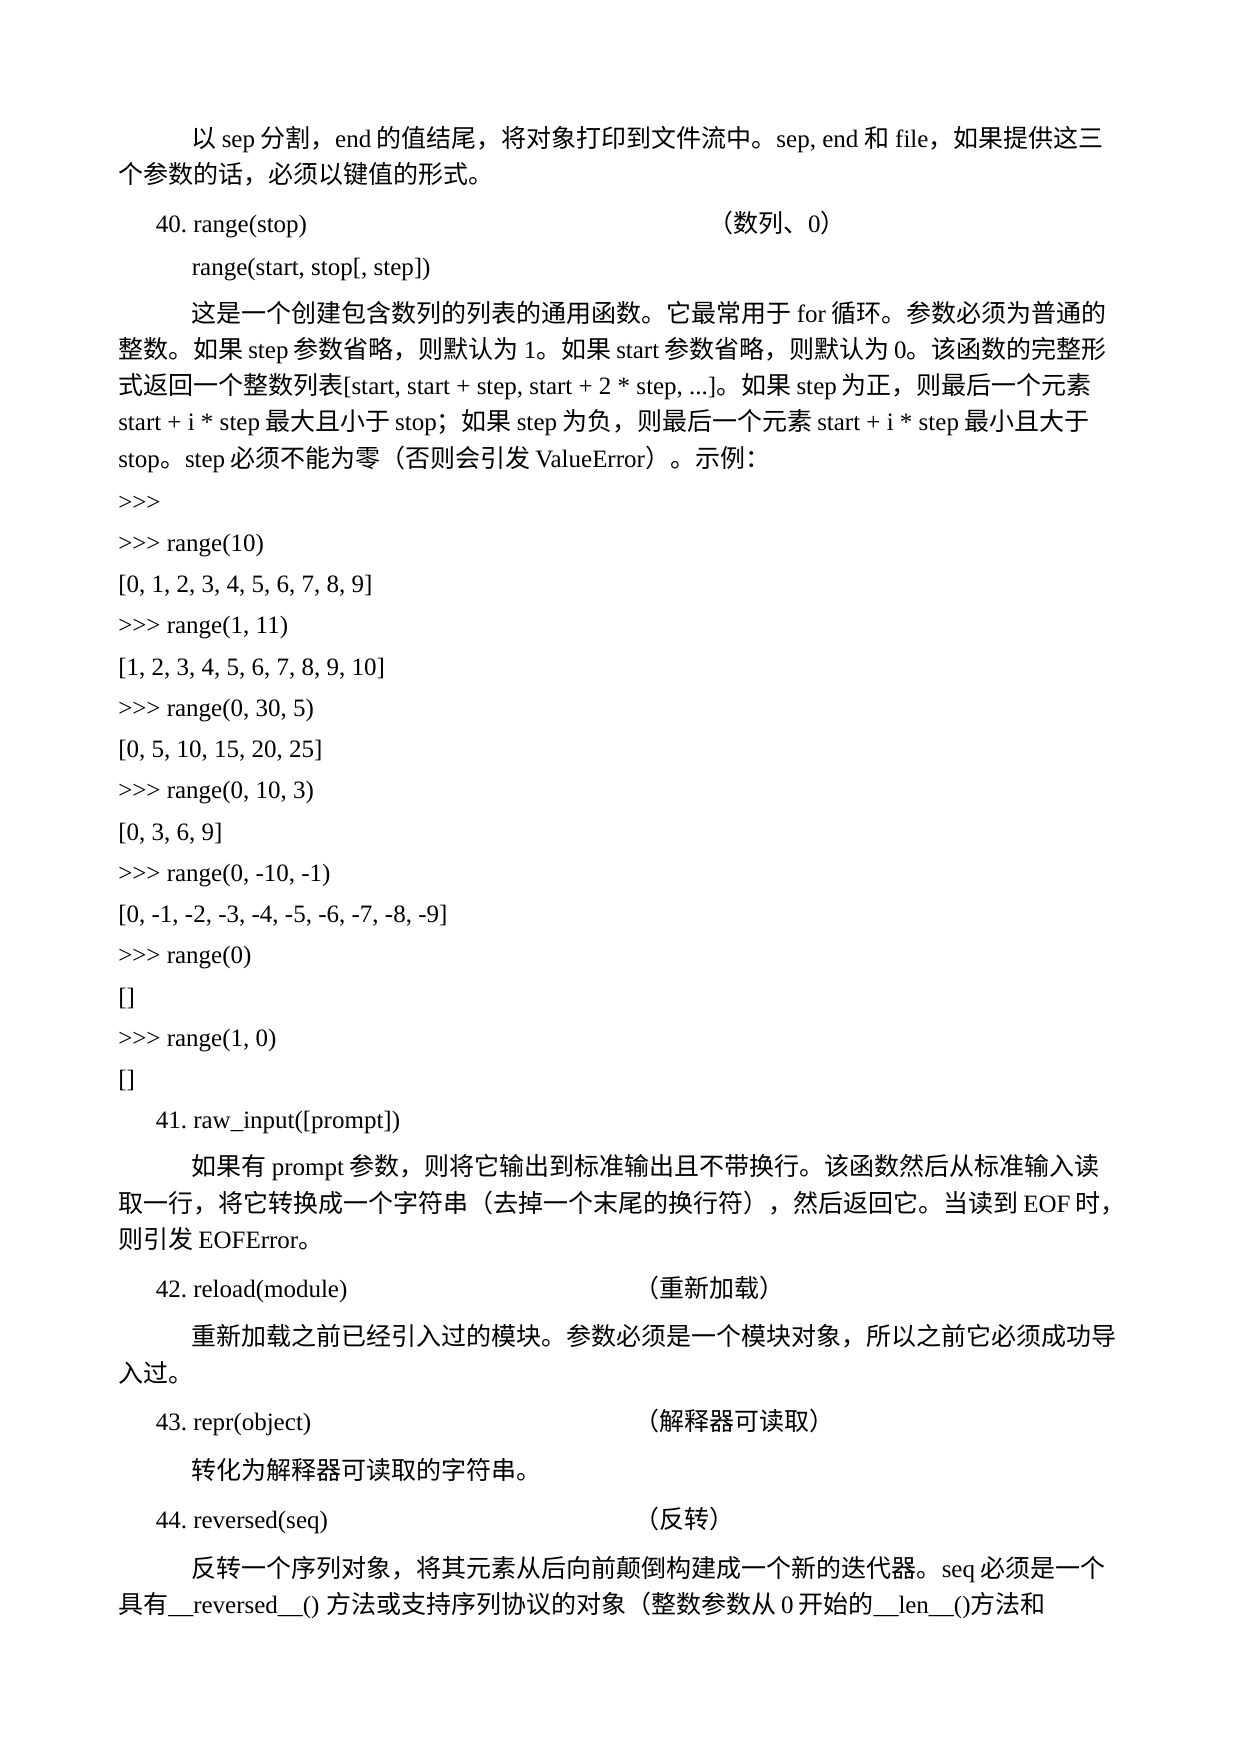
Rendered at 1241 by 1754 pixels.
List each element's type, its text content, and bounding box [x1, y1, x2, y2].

text 转化为解释器可读取的字符串。 [118, 1451, 1122, 1487]
text >>> range(10) [118, 528, 1122, 557]
text 重新加载之前已经引入过的模块。参数必须是一个模块对象，所以之前它必须成功导入过。 [118, 1317, 1122, 1389]
text range(start, stop[, step]) [118, 252, 1122, 281]
text >>> range(0, 10, 3) [118, 776, 1122, 804]
list reload(module) （重新加载） [156, 1268, 1122, 1304]
text 如果有prompt参数，则将它输出到标准输出且不带换行。该函数然后从标准输入读取一行，将它转换成一个字符串（去掉一个末尾的换行符），然后返回它。当读到EOF时，则引发EOFError。 [118, 1147, 1122, 1256]
text >>> [118, 487, 1122, 516]
list range(stop) （数列、0） [156, 203, 1122, 239]
text [0, 5, 10, 15, 20, 25] [118, 734, 1122, 763]
text 这是一个创建包含数列的列表的通用函数。它最常用于for循环。参数必须为普通的整数。如果step参数省略，则默认为1。如果start参数省略，则默认为0。该函数的完整形式返回一个整数列表[start, start + step, start + 2 * step, ...]。如果step为正，则最后一个元素start + i * step最大且小于stop；如果step为负，则最后一个元素start + i * step最小且大于stop。step必须不能为零（否则会引发ValueError）。示例： [118, 293, 1122, 474]
text [] [118, 1064, 1122, 1093]
text >>> range(0, 30, 5) [118, 693, 1122, 722]
text [0, 3, 6, 9] [118, 817, 1122, 846]
text [] [118, 982, 1122, 1011]
text >>> range(0) [118, 941, 1122, 969]
text 反转一个序列对象，将其元素从后向前颠倒构建成一个新的迭代器。seq必须是一个具有__reversed__() 方法或支持序列协议的对象（整数参数从0开始的__len__()方法和 [118, 1548, 1122, 1621]
list raw_input([prompt]) [156, 1106, 1122, 1134]
text >>> range(1, 11) [118, 611, 1122, 639]
list reversed(seq) （反转） [156, 1499, 1122, 1536]
text 以sep分割，end的值结尾，将对象打印到文件流中。sep, end 和 file，如果提供这三个参数的话，必须以键值的形式。 [118, 118, 1122, 191]
text [0, 1, 2, 3, 4, 5, 6, 7, 8, 9] [118, 569, 1122, 598]
text [1, 2, 3, 4, 5, 6, 7, 8, 9, 10] [118, 652, 1122, 681]
text >>> range(0, -10, -1) [118, 858, 1122, 887]
list repr(object) （解释器可读取） [156, 1402, 1122, 1438]
text >>> range(1, 0) [118, 1023, 1122, 1052]
text [0, -1, -2, -3, -4, -5, -6, -7, -8, -9] [118, 899, 1122, 928]
